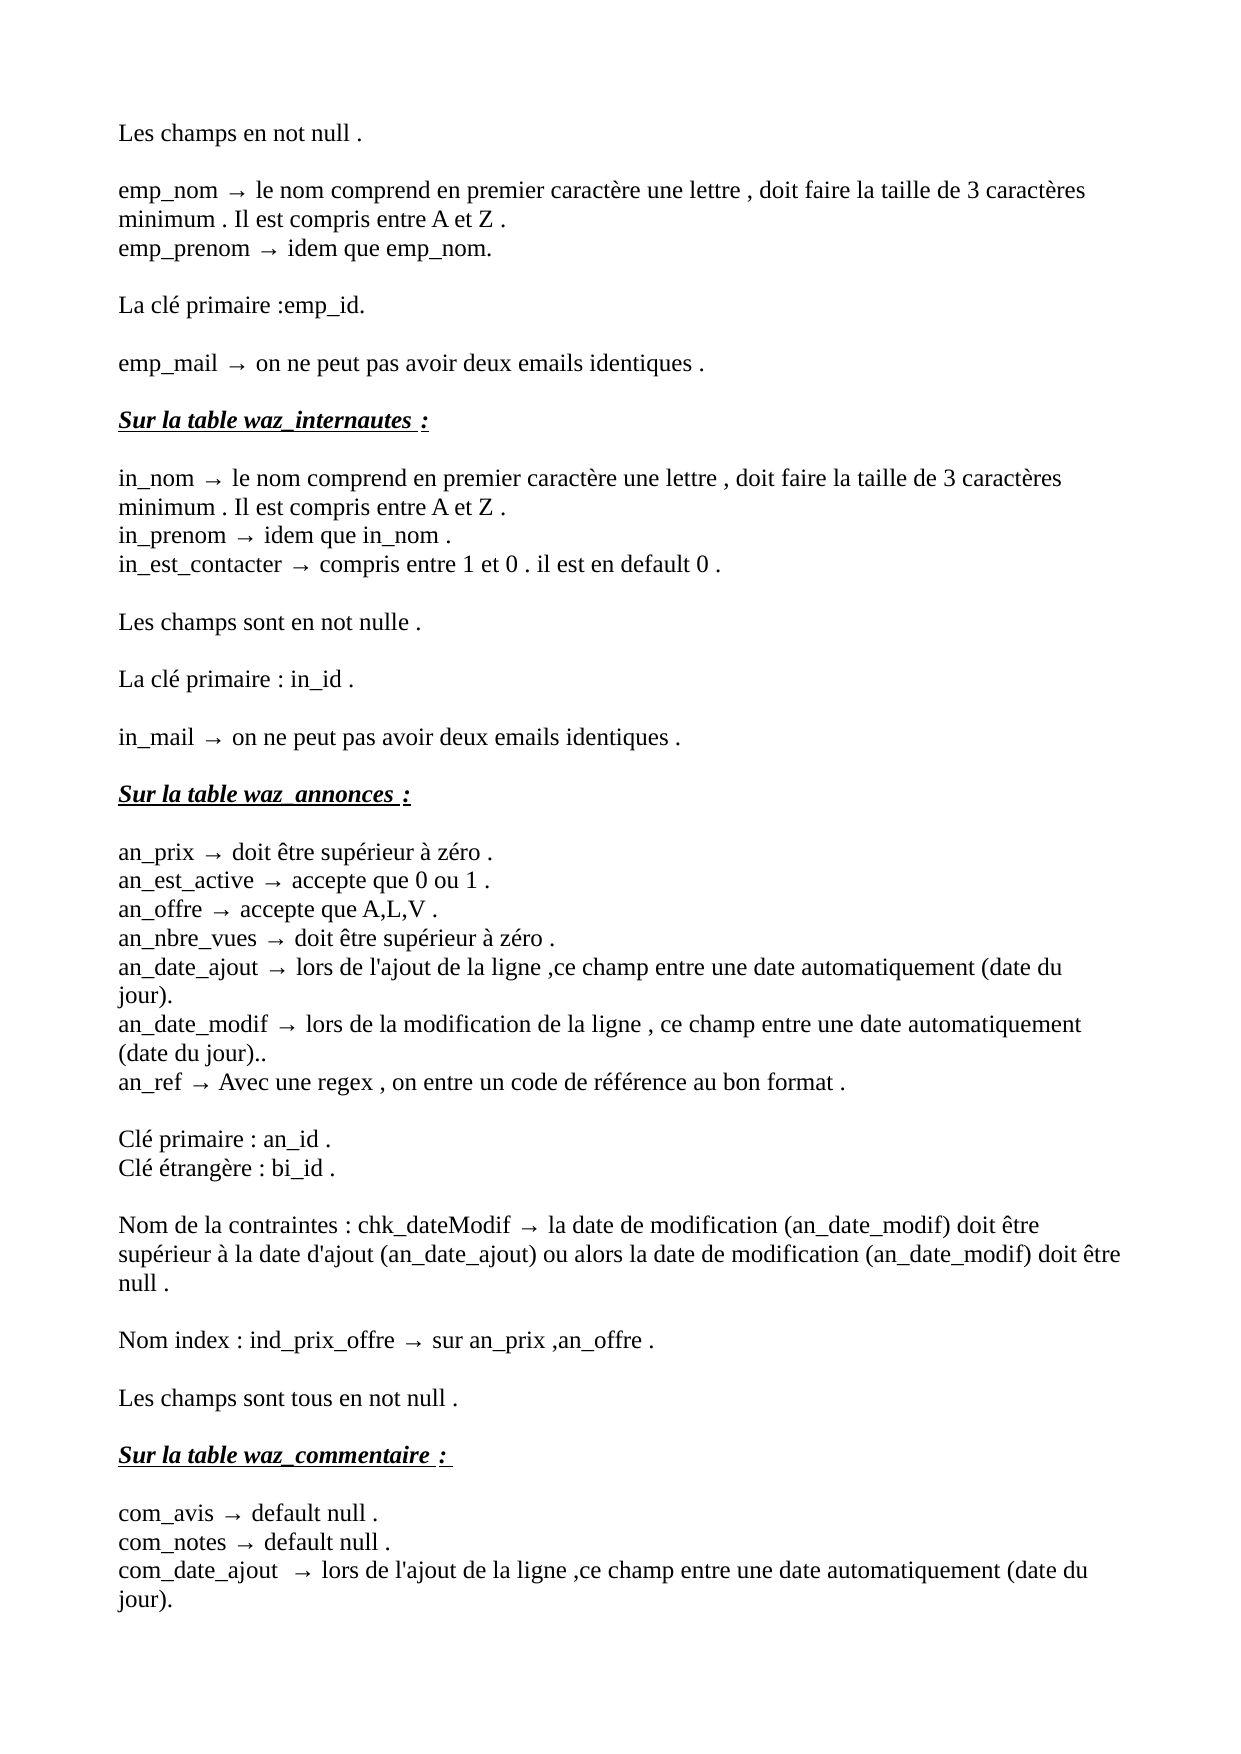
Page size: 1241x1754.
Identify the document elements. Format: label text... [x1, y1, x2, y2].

text in_est_contacter → compris entre 1 et 0 . il est en default 0 . [118, 549, 1122, 578]
text in_nom → le nom comprend en premier caractère une lettre , doit faire la taille de 3 caractères minimum . Il est compris entre A et Z . [118, 463, 1122, 521]
text Nom index : ind_prix_offre → sur an_prix ,an_offre . [118, 1326, 1122, 1354]
text in_prenom → idem que in_nom . [118, 521, 1122, 549]
text Clé primaire : an_id . [118, 1124, 1122, 1153]
text an_date_ajout → lors de l'ajout de la ligne ,ce champ entre une date automatiquement (date du jour). [118, 952, 1122, 1009]
text Les champs sont en not nulle . [118, 607, 1122, 636]
text an_ref → Avec une regex , on entre un code de référence au bon format . [118, 1067, 1122, 1096]
text La clé primaire :emp_id. [118, 291, 1122, 319]
text Sur la table waz_internautes : [118, 406, 1122, 434]
text Sur la table waz_annonces : [118, 779, 1122, 808]
text emp_mail → on ne peut pas avoir deux emails identiques . [118, 348, 1122, 377]
text in_mail → on ne peut pas avoir deux emails identiques . [118, 722, 1122, 751]
text Les champs sont tous en not null . [118, 1383, 1122, 1412]
text Nom de la contraintes : chk_dateModif → la date de modification (an_date_modif) doit être supérieur à la date d'ajout (an_date_ajout) ou alors la date de modification (an_date_modif) doit être null . [118, 1211, 1122, 1297]
text com_date_ajout → lors de l'ajout de la ligne ,ce champ entre une date automatiquement (date du jour). [118, 1556, 1122, 1613]
text an_offre → accepte que A,L,V . [118, 894, 1122, 923]
text an_date_modif → lors de la modification de la ligne , ce champ entre une date automatiquement (date du jour).. [118, 1009, 1122, 1067]
text Les champs en not null . [118, 118, 1122, 147]
text emp_prenom → idem que emp_nom. [118, 233, 1122, 262]
text Clé étrangère : bi_id . [118, 1153, 1122, 1182]
text Sur la table waz_commentaire : [118, 1441, 1122, 1469]
text com_avis → default null . [118, 1498, 1122, 1527]
text an_nbre_vues → doit être supérieur à zéro . [118, 923, 1122, 952]
text La clé primaire : in_id . [118, 664, 1122, 693]
text com_notes → default null . [118, 1527, 1122, 1556]
text emp_nom → le nom comprend en premier caractère une lettre , doit faire la taille de 3 caractères minimum . Il est compris entre A et Z . [118, 176, 1122, 233]
text an_prix → doit être supérieur à zéro . [118, 837, 1122, 866]
text an_est_active → accepte que 0 ou 1 . [118, 866, 1122, 894]
